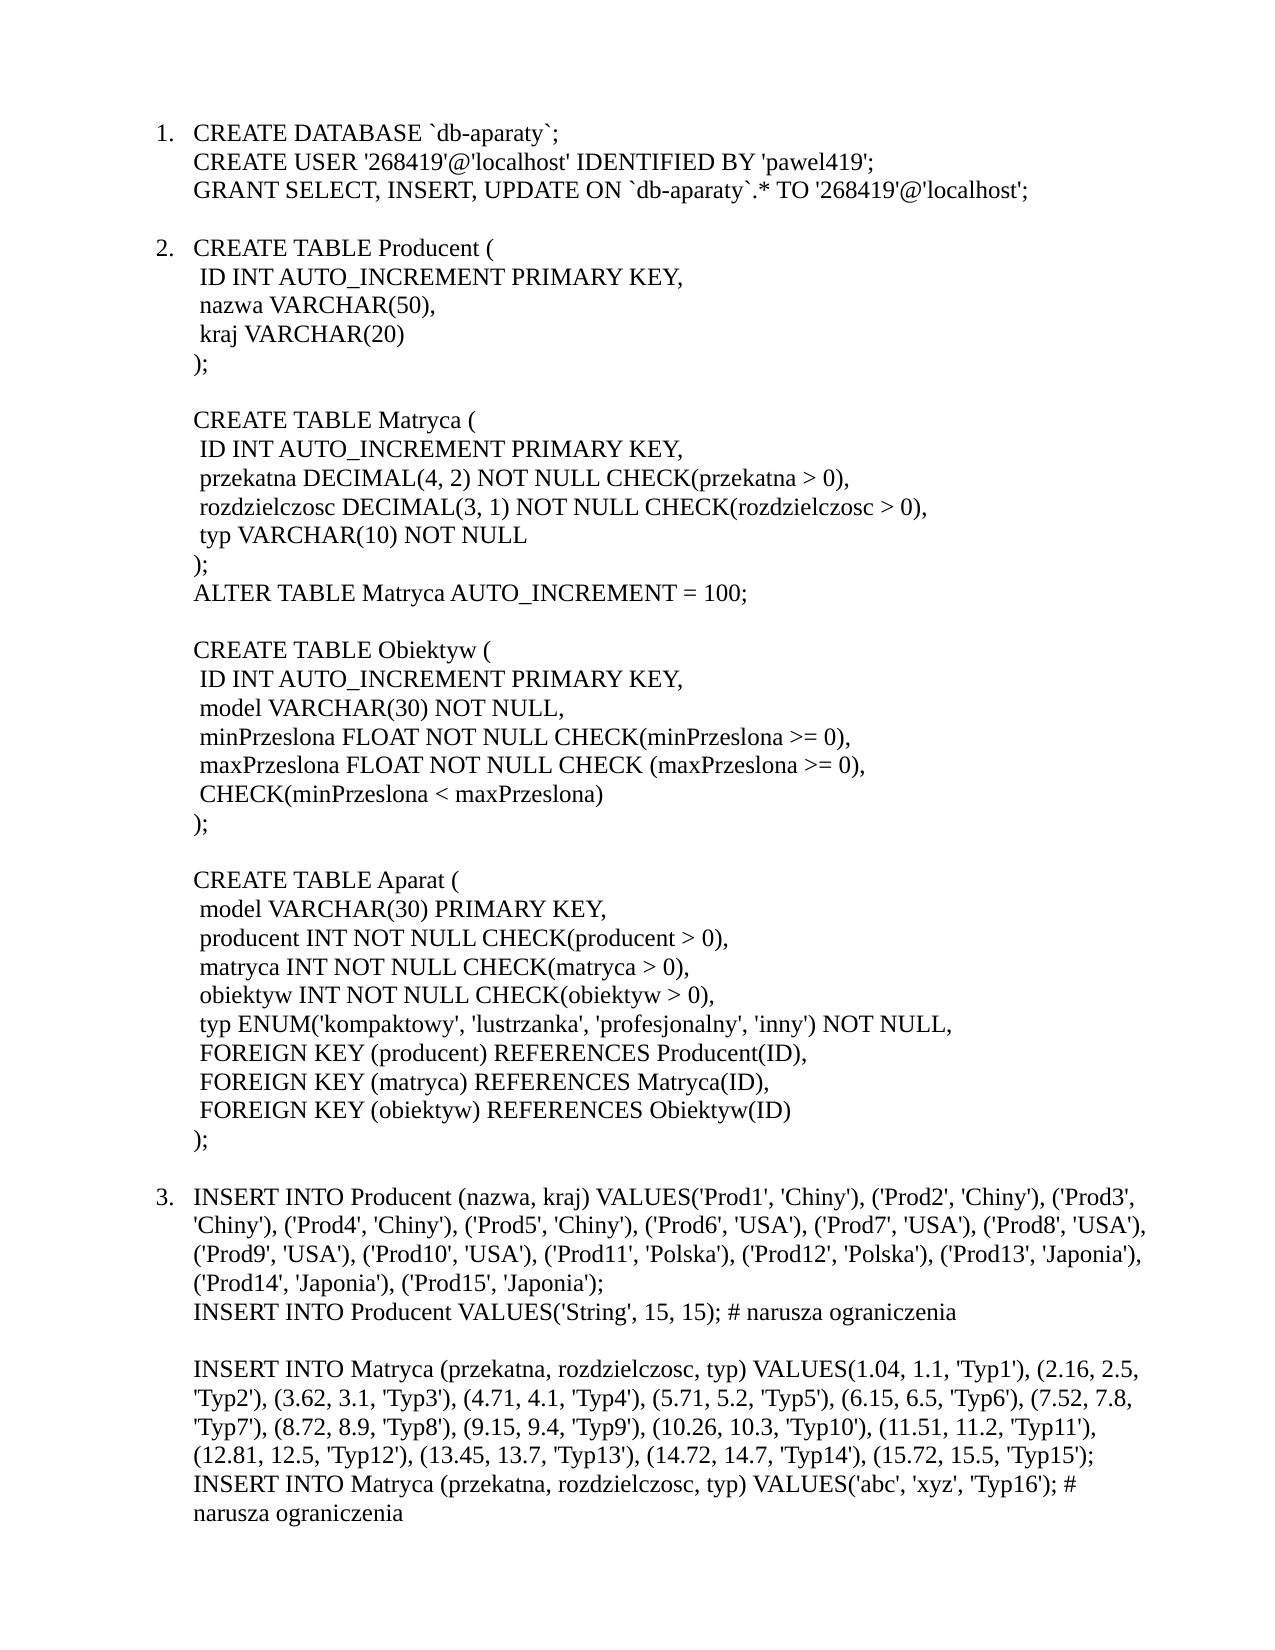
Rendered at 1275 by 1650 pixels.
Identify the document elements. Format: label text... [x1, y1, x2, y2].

list CREATE TABLE Producent ( ID INT AUTO_INCREMENT PRIMARY KEY, nazwa VARCHAR(50), kraj VARCHAR(20) ); CREATE TABLE Matryca ( ID INT AUTO_INCREMENT PRIMARY KEY, przekatna DECIMAL(4, 2) NOT NULL CHECK(przekatna > 0), rozdzielczosc DECIMAL(3, 1) NOT NULL CHECK(rozdzielczosc > 0), typ VARCHAR(10) NOT NULL ); ALTER TABLE Matryca AUTO_INCREMENT = 100; CREATE TABLE Obiektyw ( ID INT AUTO_INCREMENT PRIMARY KEY, model VARCHAR(30) NOT NULL, minPrzeslona FLOAT NOT NULL CHECK(minPrzeslona >= 0), maxPrzeslona FLOAT NOT NULL CHECK (maxPrzeslona >= 0), CHECK(minPrzeslona < maxPrzeslona) ); CREATE TABLE Aparat ( model VARCHAR(30) PRIMARY KEY, producent INT NOT NULL CHECK(producent > 0), matryca INT NOT NULL CHECK(matryca > 0), obiektyw INT NOT NULL CHECK(obiektyw > 0), typ ENUM('kompaktowy', 'lustrzanka', 'profesjonalny', 'inny') NOT NULL, FOREIGN KEY (producent) REFERENCES Producent(ID), FOREIGN KEY (matryca) REFERENCES Matryca(ID), FOREIGN KEY (obiektyw) REFERENCES Obiektyw(ID) ); [156, 233, 1157, 1182]
list INSERT INTO Producent (nazwa, kraj) VALUES('Prod1', 'Chiny'), ('Prod2', 'Chiny'), ('Prod3', 'Chiny'), ('Prod4', 'Chiny'), ('Prod5', 'Chiny'), ('Prod6', 'USA'), ('Prod7', 'USA'), ('Prod8', 'USA'), ('Prod9', 'USA'), ('Prod10', 'USA'), ('Prod11', 'Polska'), ('Prod12', 'Polska'), ('Prod13', 'Japonia'), ('Prod14', 'Japonia'), ('Prod15', 'Japonia'); INSERT INTO Producent VALUES('String', 15, 15); # narusza ograniczenia INSERT INTO Matryca (przekatna, rozdzielczosc, typ) VALUES(1.04, 1.1, 'Typ1'), (2.16, 2.5, 'Typ2'), (3.62, 3.1, 'Typ3'), (4.71, 4.1, 'Typ4'), (5.71, 5.2, 'Typ5'), (6.15, 6.5, 'Typ6'), (7.52, 7.8, 'Typ7'), (8.72, 8.9, 'Typ8'), (9.15, 9.4, 'Typ9'), (10.26, 10.3, 'Typ10'), (11.51, 11.2, 'Typ11'), (12.81, 12.5, 'Typ12'), (13.45, 13.7, 'Typ13'), (14.72, 14.7, 'Typ14'), (15.72, 15.5, 'Typ15'); INSERT INTO Matryca (przekatna, rozdzielczosc, typ) VALUES('abc', 'xyz', 'Typ16'); # narusza ograniczenia [156, 1182, 1157, 1527]
list CREATE DATABASE `db-aparaty`; CREATE USER '268419'@'localhost' IDENTIFIED BY 'pawel419'; GRANT SELECT, INSERT, UPDATE ON `db-aparaty`.* TO '268419'@'localhost'; [156, 118, 1157, 233]
